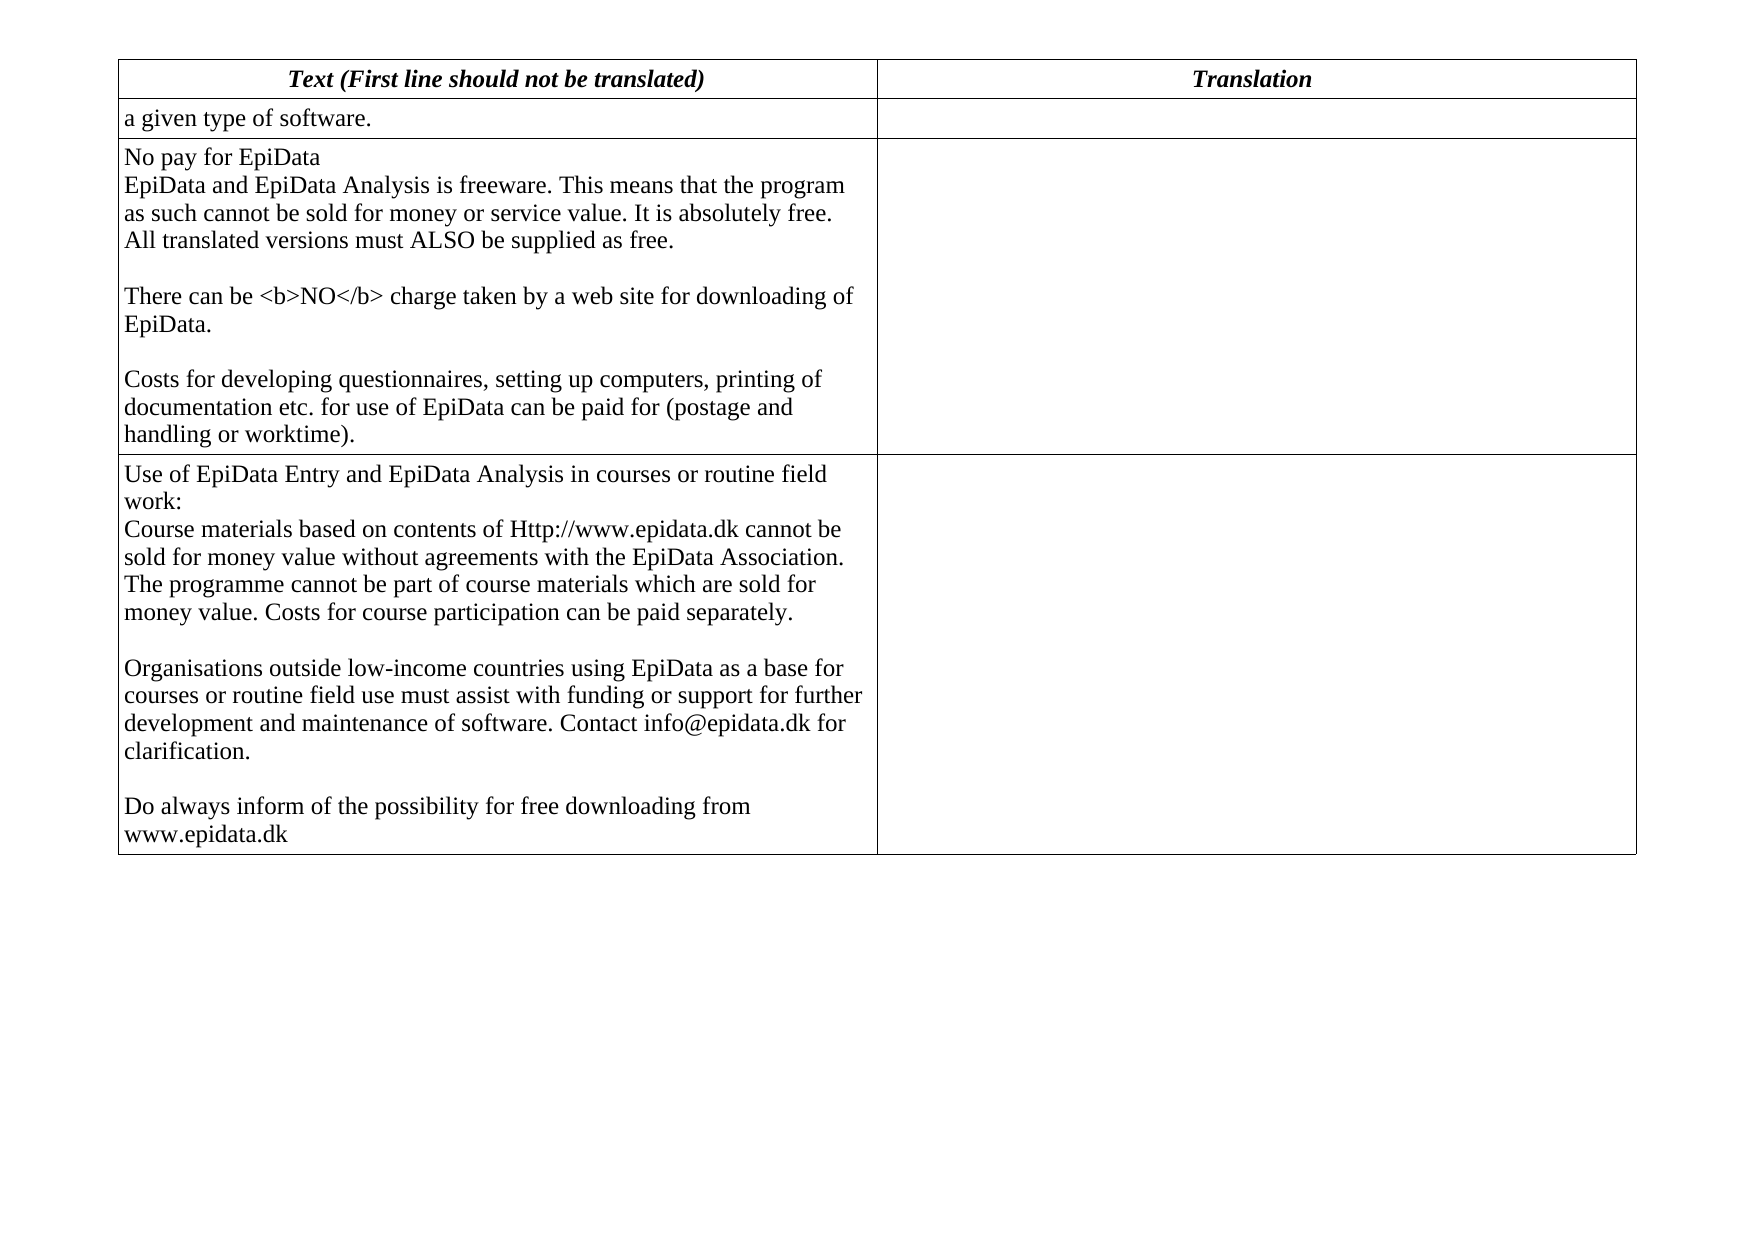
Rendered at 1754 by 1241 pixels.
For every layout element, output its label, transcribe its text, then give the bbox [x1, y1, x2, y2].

table_cell Use of EpiData Entry and EpiData Analysis in courses or routine field work: Course materials based on contents of Http://www.epidata.dk cannot be sold for money value without agreements with the EpiData Association. The programme cannot be part of course materials which are sold for money value. Costs for course participation can be paid separately. Organisations outside low-income countries using EpiData as a base for courses or routine field use must assist with funding or support for further development and maintenance of software. Contact info@epidata.dk for clarification. Do always inform of the possibility for free downloading from www.epidata.dk [119, 455, 877, 853]
table_cell a given type of software. [119, 99, 877, 138]
table_cell [878, 139, 1636, 454]
table_cell No pay for EpiData EpiData and EpiData Analysis is freeware. This means that the program as such cannot be sold for money or service value. It is absolutely free. All translated versions must ALSO be supplied as free. There can be <b>NO</b> charge taken by a web site for downloading of EpiData. Costs for developing questionnaires, setting up computers, printing of documentation etc. for use of EpiData can be paid for (postage and handling or worktime). [119, 139, 877, 454]
table_cell [878, 99, 1636, 138]
table_header Translation [878, 60, 1636, 98]
table_header Text (First line should not be translated) [119, 60, 877, 98]
table_cell [878, 455, 1636, 853]
